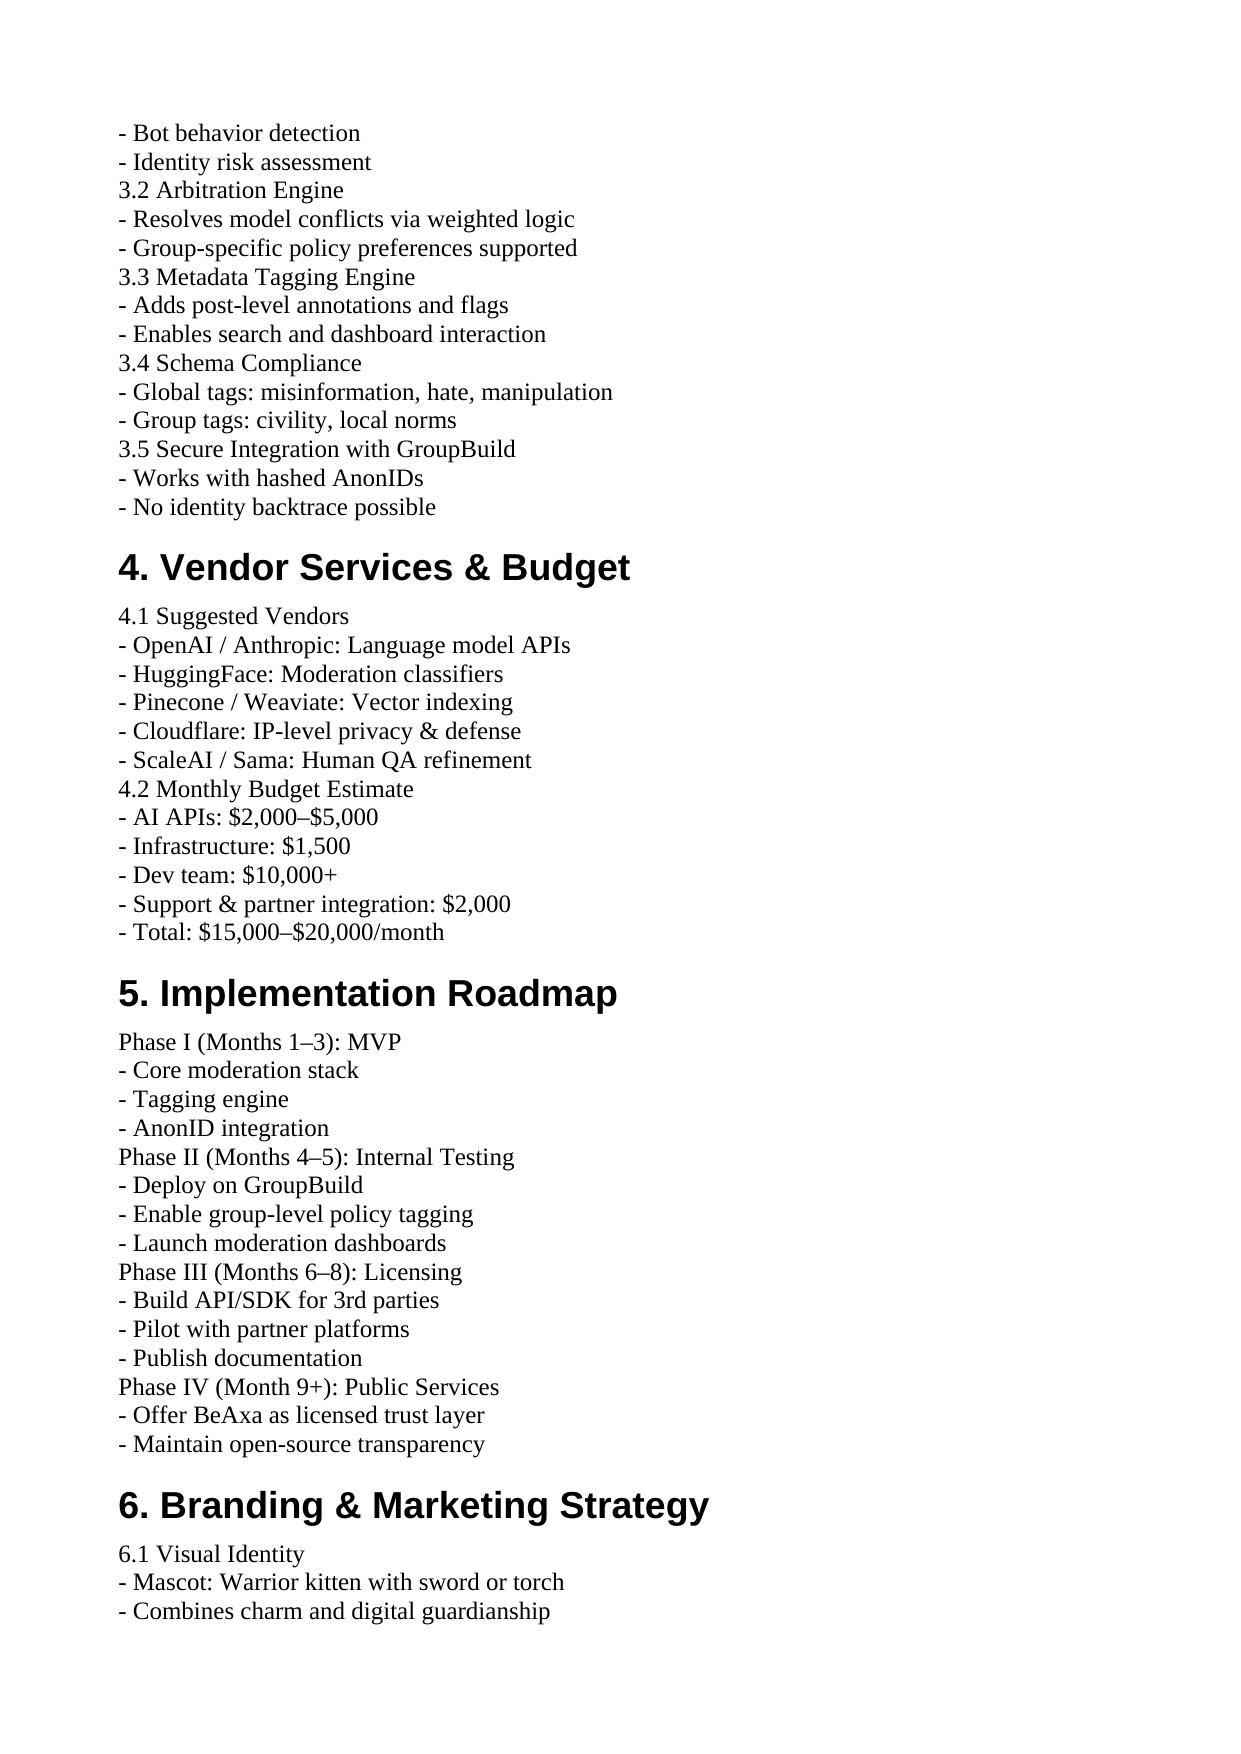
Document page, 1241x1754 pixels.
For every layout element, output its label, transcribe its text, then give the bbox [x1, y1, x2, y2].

text - Launch moderation dashboards [118, 923, 1122, 952]
text - OpenAI / Anthropic: Language model APIs [118, 377, 1122, 406]
text Phase IV (Month 9+): Public Services [118, 1067, 1122, 1096]
text - Combines charm and digital guardianship [118, 1239, 1122, 1268]
text Phase II (Months 4–5): Internal Testing [118, 837, 1122, 866]
text - Enables search and dashboard interaction [118, 118, 1122, 147]
text - Infrastructure: $1,500 [118, 578, 1122, 607]
text - Build API/SDK for 3rd parties [118, 981, 1122, 1009]
text 7.1 User-Facing Explanations [118, 1527, 1122, 1556]
text - Mascot: Warrior kitten with sword or torch [118, 1211, 1122, 1239]
text - Maintain open-source transparency [118, 1124, 1122, 1153]
text - No identity backtrace possible [118, 291, 1122, 319]
text - Tagging engine [118, 779, 1122, 808]
text - Privacy-first and whistleblower communities [118, 1441, 1122, 1469]
subtitle 5. Implementation Roadmap [118, 693, 1122, 722]
text - Global tags: misinformation, hate, manipulation [118, 176, 1122, 204]
text Phase III (Months 6–8): Licensing [118, 952, 1122, 981]
text - AI APIs: $2,000–$5,000 [118, 549, 1122, 578]
text - Enable group-level policy tagging [118, 894, 1122, 923]
text - AnonID integration [118, 808, 1122, 837]
text - Cloudflare: IP-level privacy & defense [118, 463, 1122, 492]
text - Civic tech projects [118, 1383, 1122, 1412]
text - Dev team: $10,000+ [118, 607, 1122, 636]
text Phase I (Months 1–3): MVP [118, 722, 1122, 751]
text - Core moderation stack [118, 751, 1122, 779]
text - Offer BeAxa as licensed trust layer [118, 1096, 1122, 1124]
text 4.2 Monthly Budget Estimate [118, 521, 1122, 549]
text - HuggingFace: Moderation classifiers [118, 406, 1122, 434]
subtitle 7. Transparency & Trust Enhancements [118, 1498, 1122, 1527]
text - Lightweight, fair, and pseudonymous moderation [118, 1326, 1122, 1354]
text - Pinecone / Weaviate: Vector indexing [118, 434, 1122, 463]
text 6.3 Outreach Channels [118, 1354, 1122, 1383]
text "BeAxa helps good conversations stay good." [118, 1297, 1122, 1326]
text - Deploy on GroupBuild [118, 866, 1122, 894]
text - Total: $15,000–$20,000/month [118, 664, 1122, 693]
text - Group tags: civility, local norms [118, 204, 1122, 233]
text - Publish documentation [118, 1038, 1122, 1067]
text - Education networks [118, 1469, 1122, 1498]
text - Works with hashed AnonIDs [118, 262, 1122, 291]
text 3.5 Secure Integration with GroupBuild [118, 233, 1122, 262]
subtitle 6. Branding & Marketing Strategy [118, 1153, 1122, 1182]
subtitle 4. Vendor Services & Budget [118, 319, 1122, 348]
text - Pilot with partner platforms [118, 1009, 1122, 1038]
text 4.1 Suggested Vendors [118, 348, 1122, 377]
text 6.2 Messaging [118, 1268, 1122, 1297]
text - Federated platforms (Mastodon, Lemmy) [118, 1412, 1122, 1441]
text 3.4 Schema Compliance [118, 147, 1122, 176]
text - 'Why was this flagged?' interface [118, 1556, 1122, 1584]
text - Show tag types and probabilities [118, 1584, 1122, 1613]
text - ScaleAI / Sama: Human QA refinement [118, 492, 1122, 521]
text 6.1 Visual Identity [118, 1182, 1122, 1211]
text - Support & partner integration: $2,000 [118, 636, 1122, 664]
